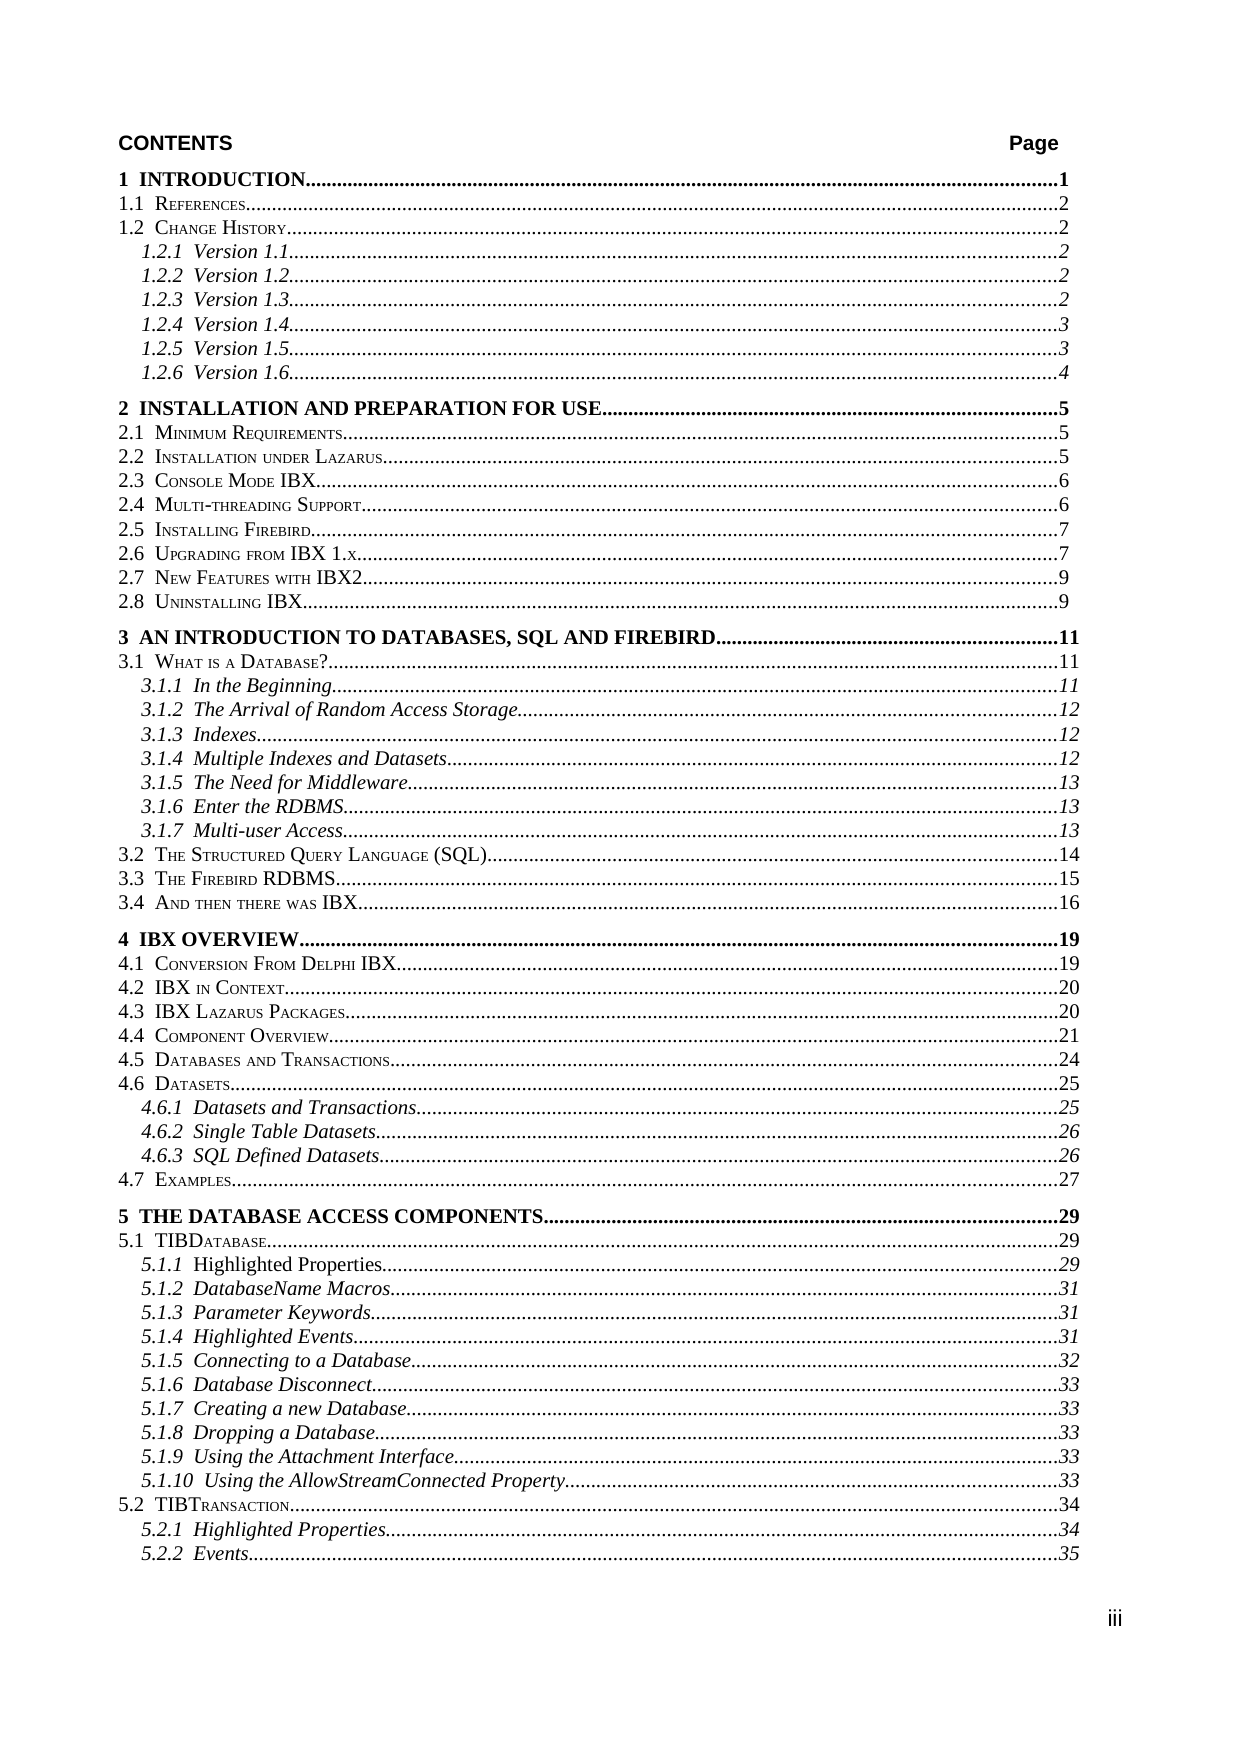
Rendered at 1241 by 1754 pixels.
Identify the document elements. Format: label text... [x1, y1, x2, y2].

text 5.1.7 Creating a new Database 33 [141, 1396, 1122, 1420]
text 2.8 Uninstalling IBX 9 [118, 589, 1122, 613]
text 1.2.5 Version 1.5 3 [141, 336, 1122, 359]
text 1.2.4 Version 1.4 3 [141, 311, 1122, 336]
text 5.1.4 Highlighted Events 31 [141, 1324, 1122, 1348]
text 3.1.7 Multi-user Access 13 [141, 818, 1122, 842]
text 4.6.1 Datasets and Transactions 25 [141, 1095, 1122, 1119]
text 3.1.5 The Need for Middleware 13 [141, 769, 1122, 794]
text 2.5 Installing Firebird 7 [118, 516, 1122, 541]
text 2.2 Installation under Lazarus 5 [118, 444, 1122, 468]
text 3.1.1 In the Beginning 11 [141, 673, 1122, 697]
text 5 The Database Access Components 29 [118, 1204, 1122, 1228]
text 5.1.9 Using the Attachment Interface 33 [141, 1444, 1122, 1468]
text 4.3 IBX Lazarus Packages 20 [118, 999, 1122, 1023]
text 3.4 And then there was IBX 16 [118, 890, 1122, 914]
text 4.5 Databases and Transactions 24 [118, 1047, 1122, 1071]
text 2.7 New Features with IBX2 9 [118, 564, 1122, 589]
text 1.2.6 Version 1.6 4 [141, 359, 1122, 384]
text 1.2.1 Version 1.1 2 [141, 239, 1122, 263]
text 2.4 Multi-threading Support 6 [118, 492, 1122, 516]
text 3.1.3 Indexes 12 [141, 721, 1122, 746]
text 5.2.1 Highlighted Properties 34 [141, 1516, 1122, 1541]
text 5.1.1 Highlighted Properties 29 [141, 1252, 1122, 1276]
text 4.7 Examples 27 [118, 1167, 1122, 1191]
text 2.1 Minimum Requirements 5 [118, 420, 1122, 444]
text 3.1.2 The Arrival of Random Access Storage 12 [141, 697, 1122, 721]
text 2.6 Upgrading from IBX 1.x 7 [118, 541, 1122, 564]
text 1.2 Change History 2 [118, 215, 1122, 239]
text 5.1.5 Connecting to a Database 32 [141, 1348, 1122, 1372]
text 4.6.2 Single Table Datasets 26 [141, 1119, 1122, 1143]
text 5.2.2 Events 35 [141, 1541, 1122, 1564]
text 4.1 Conversion From Delphi IBX 19 [118, 951, 1122, 974]
text 4 IBX Overview 19 [118, 926, 1122, 951]
text 3.1.4 Multiple Indexes and Datasets 12 [141, 746, 1122, 769]
text 5.1.10 Using the AllowStreamConnected Property 33 [141, 1468, 1122, 1492]
text 4.2 IBX in Context 20 [118, 974, 1122, 999]
text 3.3 The Firebird RDBMS 15 [118, 866, 1122, 890]
text 3 An Introduction to Databases, SQL and Firebird 11 [118, 625, 1122, 649]
text 5.1.6 Database Disconnect 33 [141, 1372, 1122, 1396]
text 5.1.2 DatabaseName Macros 31 [141, 1276, 1122, 1300]
text 4.6 Datasets 25 [118, 1071, 1122, 1095]
text 1.1 References 2 [118, 191, 1122, 215]
text 4.4 Component Overview 21 [118, 1023, 1122, 1047]
text 5.1 TIBDatabase 29 [118, 1228, 1122, 1252]
text 5.1.8 Dropping a Database 33 [141, 1420, 1122, 1444]
text 5.1.3 Parameter Keywords 31 [141, 1300, 1122, 1324]
text 5.2 TIBTransaction 34 [118, 1492, 1122, 1516]
text 1.2.3 Version 1.3 2 [141, 287, 1122, 311]
text 2.3 Console Mode IBX 6 [118, 468, 1122, 492]
text CONTENTS Page [118, 131, 1122, 154]
text 4.6.3 SQL Defined Datasets 26 [141, 1143, 1122, 1167]
text 3.1 What is a Database? 11 [118, 649, 1122, 673]
text 2 Installation and Preparation for Use 5 [118, 396, 1122, 420]
text 1 Introduction 1 [118, 167, 1122, 191]
text 3.2 The Structured Query Language (SQL) 14 [118, 842, 1122, 866]
text 1.2.2 Version 1.2 2 [141, 263, 1122, 287]
text 3.1.6 Enter the RDBMS 13 [141, 794, 1122, 818]
